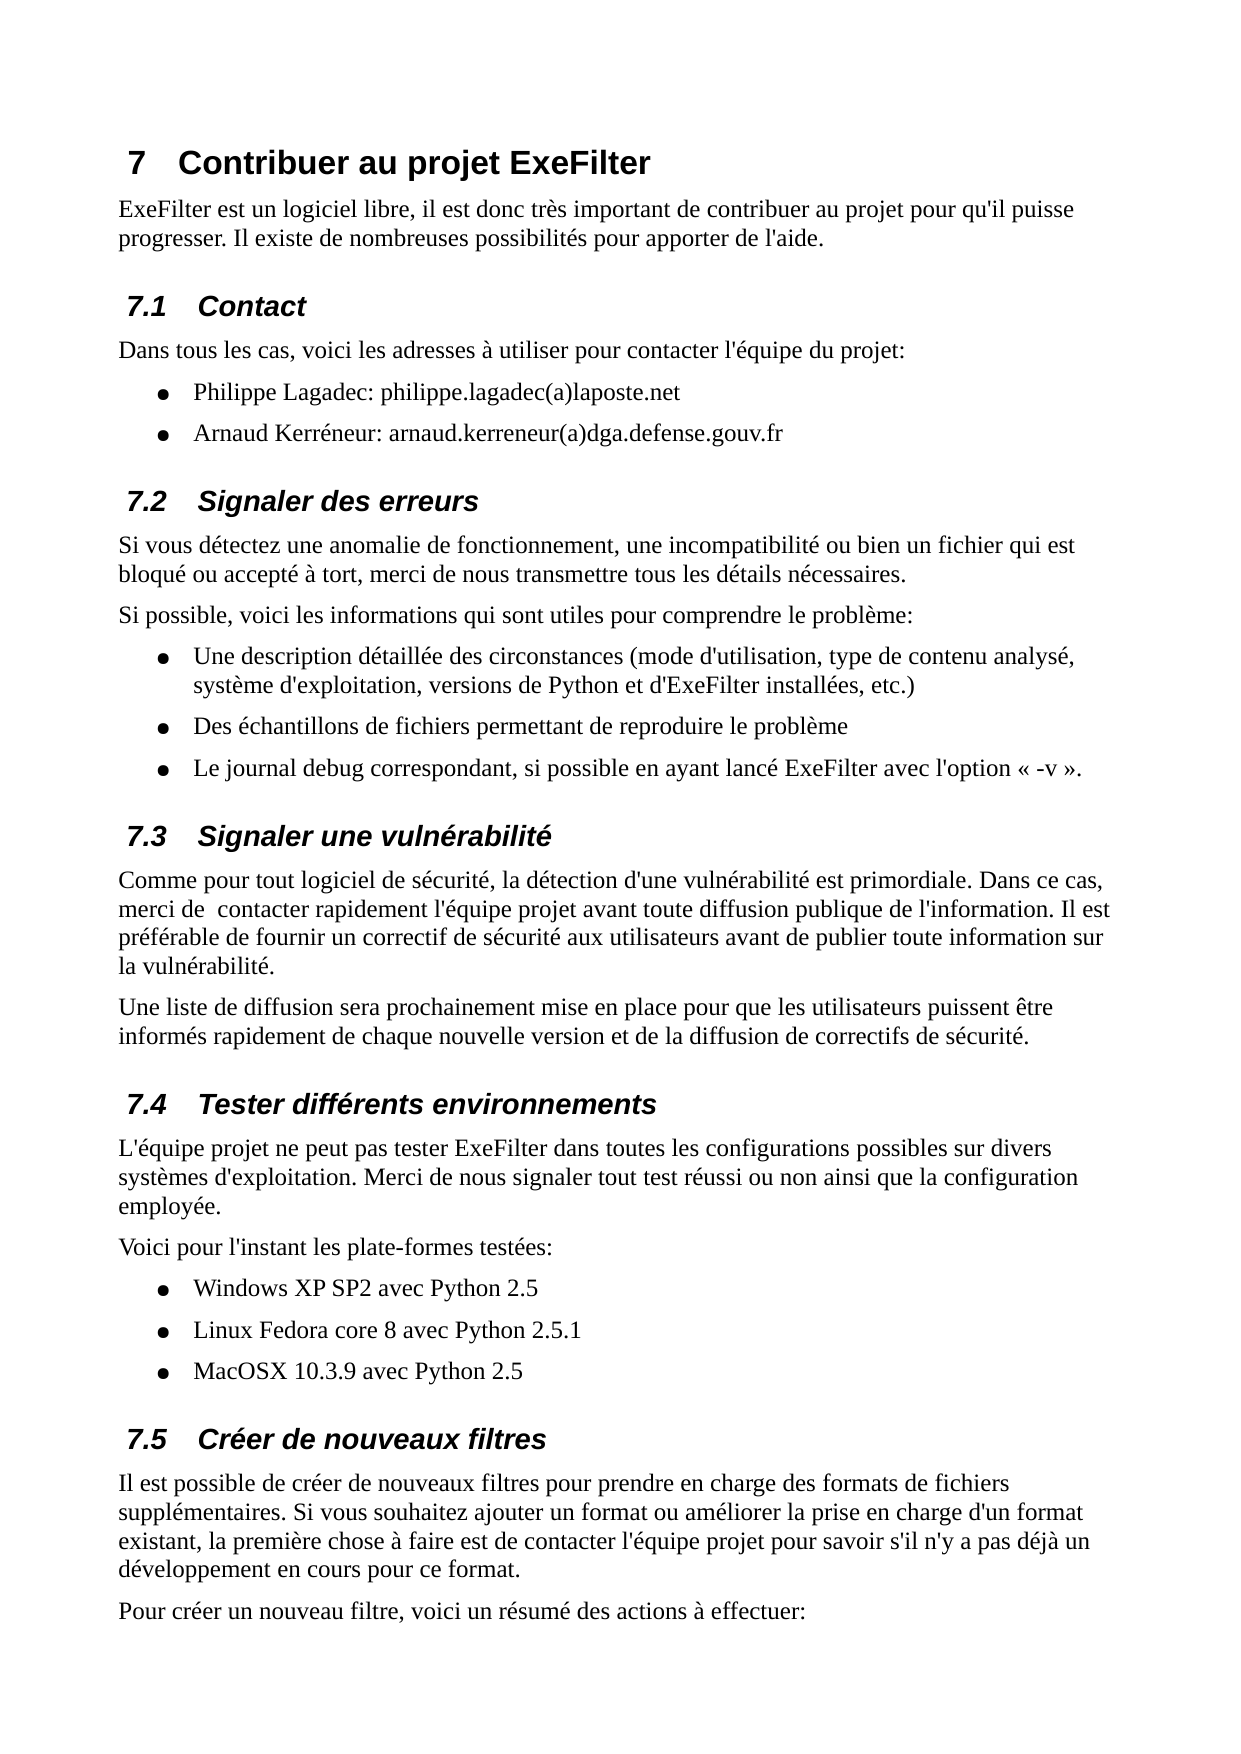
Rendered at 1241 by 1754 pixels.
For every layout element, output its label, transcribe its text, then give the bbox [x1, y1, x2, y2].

text Il est possible de créer de nouveaux filtres pour prendre en charge des formats de fichiers supplémentaires. Si vous souhaitez ajouter un format ou améliorer la prise en charge d'un format existant, la première chose à faire est de contacter l'équipe projet pour savoir s'il n'y a pas déjà un développement en cours pour ce format. [118, 1468, 1122, 1583]
text Si vous détectez une anomalie de fonctionnement, une incompatibilité ou bien un fichier qui est bloqué ou accepté à tort, merci de nous transmettre tous les détails nécessaires. [118, 530, 1122, 588]
list Linux Fedora core 8 avec Python 2.5.1 [156, 1315, 1122, 1343]
text ExeFilter est un logiciel libre, il est donc très important de contribuer au projet pour qu'il puisse progresser. Il existe de nombreuses possibilités pour apporter de l'aide. [118, 194, 1122, 252]
list MacOSX 10.3.9 avec Python 2.5 [156, 1356, 1122, 1385]
subtitle Contribuer au projet ExeFilter [118, 143, 1122, 182]
list Des échantillons de fichiers permettant de reproduire le problème [156, 711, 1122, 740]
list Une description détaillée des circonstances (mode d'utilisation, type de contenu analysé, système d'exploitation, versions de Python et d'ExeFilter installées, etc.) [156, 641, 1122, 699]
subtitle Contact [118, 289, 1122, 323]
subtitle Signaler une vulnérabilité [118, 819, 1122, 852]
text Pour créer un nouveau filtre, voici un résumé des actions à effectuer: [118, 1596, 1122, 1624]
subtitle Créer de nouveaux filtres [118, 1422, 1122, 1456]
list Windows XP SP2 avec Python 2.5 [156, 1273, 1122, 1302]
subtitle Tester différents environnements [118, 1087, 1122, 1121]
text Si possible, voici les informations qui sont utiles pour comprendre le problème: [118, 600, 1122, 629]
text Dans tous les cas, voici les adresses à utiliser pour contacter l'équipe du projet: [118, 335, 1122, 364]
text Une liste de diffusion sera prochainement mise en place pour que les utilisateurs puissent être informés rapidement de chaque nouvelle version et de la diffusion de correctifs de sécurité. [118, 992, 1122, 1050]
list Arnaud Kerréneur: arnaud.kerreneur(a)dga.defense.gouv.fr [156, 418, 1122, 447]
text L'équipe projet ne peut pas tester ExeFilter dans toutes les configurations possibles sur divers systèmes d'exploitation. Merci de nous signaler tout test réussi ou non ainsi que la configuration employée. [118, 1133, 1122, 1220]
text Voici pour l'instant les plate-formes testées: [118, 1232, 1122, 1261]
subtitle Signaler des erreurs [118, 484, 1122, 518]
list Le journal debug correspondant, si possible en ayant lancé ExeFilter avec l'option « -v ». [156, 753, 1122, 781]
list Philippe Lagadec: philippe.lagadec(a)laposte.net [156, 377, 1122, 405]
text Comme pour tout logiciel de sécurité, la détection d'une vulnérabilité est primordiale. Dans ce cas, merci de contacter rapidement l'équipe projet avant toute diffusion publique de l'information. Il est préférable de fournir un correctif de sécurité aux utilisateurs avant de publier toute information sur la vulnérabilité. [118, 865, 1122, 980]
